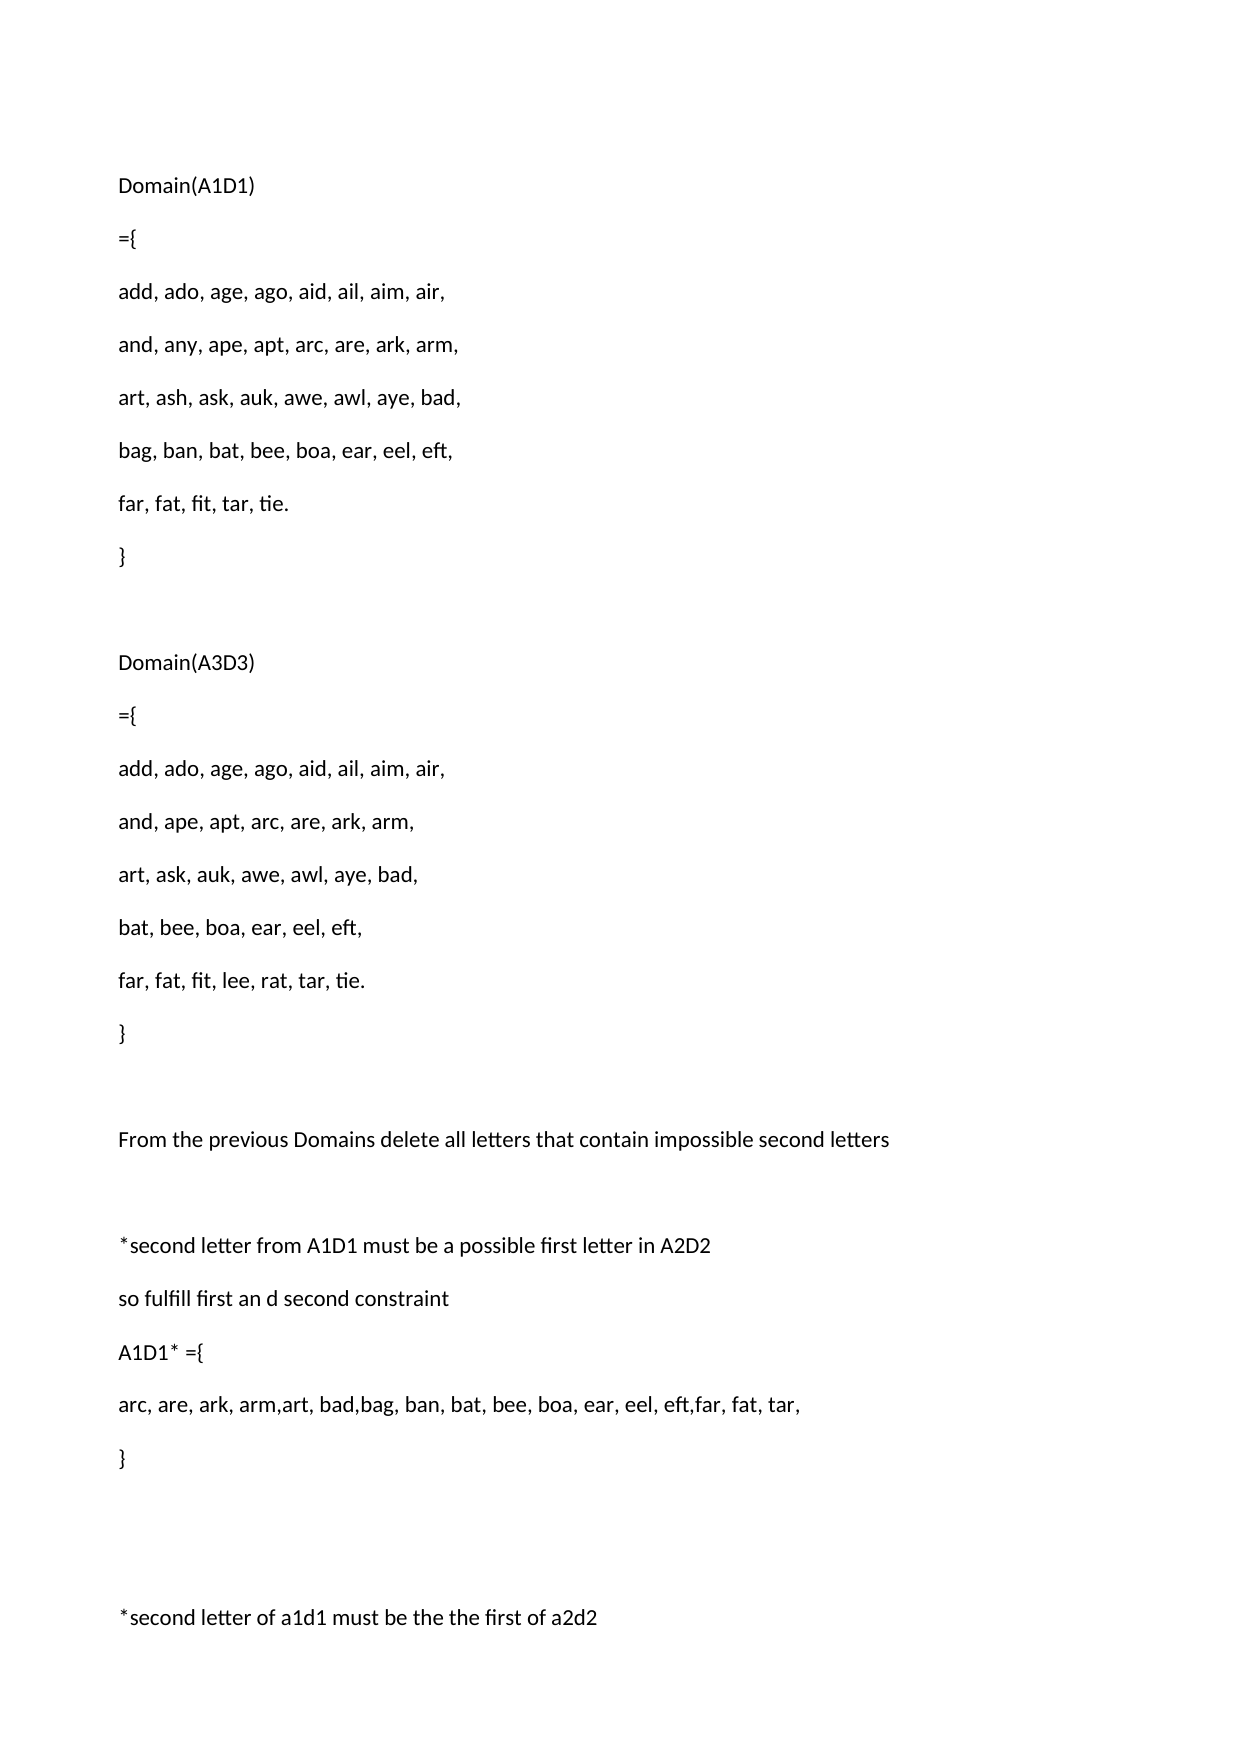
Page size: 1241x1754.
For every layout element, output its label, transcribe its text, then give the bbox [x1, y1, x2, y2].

text art, ask, auk, awe, awl, aye, bad, [118, 860, 1122, 888]
text Domain(A3D3) [118, 648, 1122, 676]
text Domain(A1D1) [118, 171, 1122, 199]
text } [118, 1019, 1122, 1047]
text From the previous Domains delete all letters that contain impossible second letters [118, 1126, 1122, 1153]
text ={ [118, 224, 1122, 252]
text far, fat, fit, lee, rat, tar, tie. [118, 966, 1122, 994]
text bag, ban, bat, bee, boa, ear, eel, eft, [118, 436, 1122, 464]
text } [118, 542, 1122, 570]
text and, any, ape, apt, arc, are, ark, arm, [118, 330, 1122, 358]
text } [118, 1444, 1122, 1472]
text arc, are, ark, arm,art, bad,bag, ban, bat, bee, boa, ear, eel, eft,far, fat, tar, [118, 1391, 1122, 1419]
text and, ape, apt, arc, are, ark, arm, [118, 807, 1122, 835]
text ={ [118, 701, 1122, 729]
text *second letter of a1d1 must be the the first of a2d2 [118, 1603, 1122, 1631]
text add, ado, age, ago, aid, ail, aim, air, [118, 754, 1122, 782]
text far, fat, fit, tar, tie. [118, 489, 1122, 517]
text A1D1* ={ [118, 1338, 1122, 1366]
text add, ado, age, ago, aid, ail, aim, air, [118, 277, 1122, 305]
text *second letter from A1D1 must be a possible first letter in A2D2 [118, 1232, 1122, 1259]
text art, ash, ask, auk, awe, awl, aye, bad, [118, 383, 1122, 411]
text so fulfill first an d second constraint [118, 1284, 1122, 1313]
text bat, bee, boa, ear, eel, eft, [118, 913, 1122, 941]
